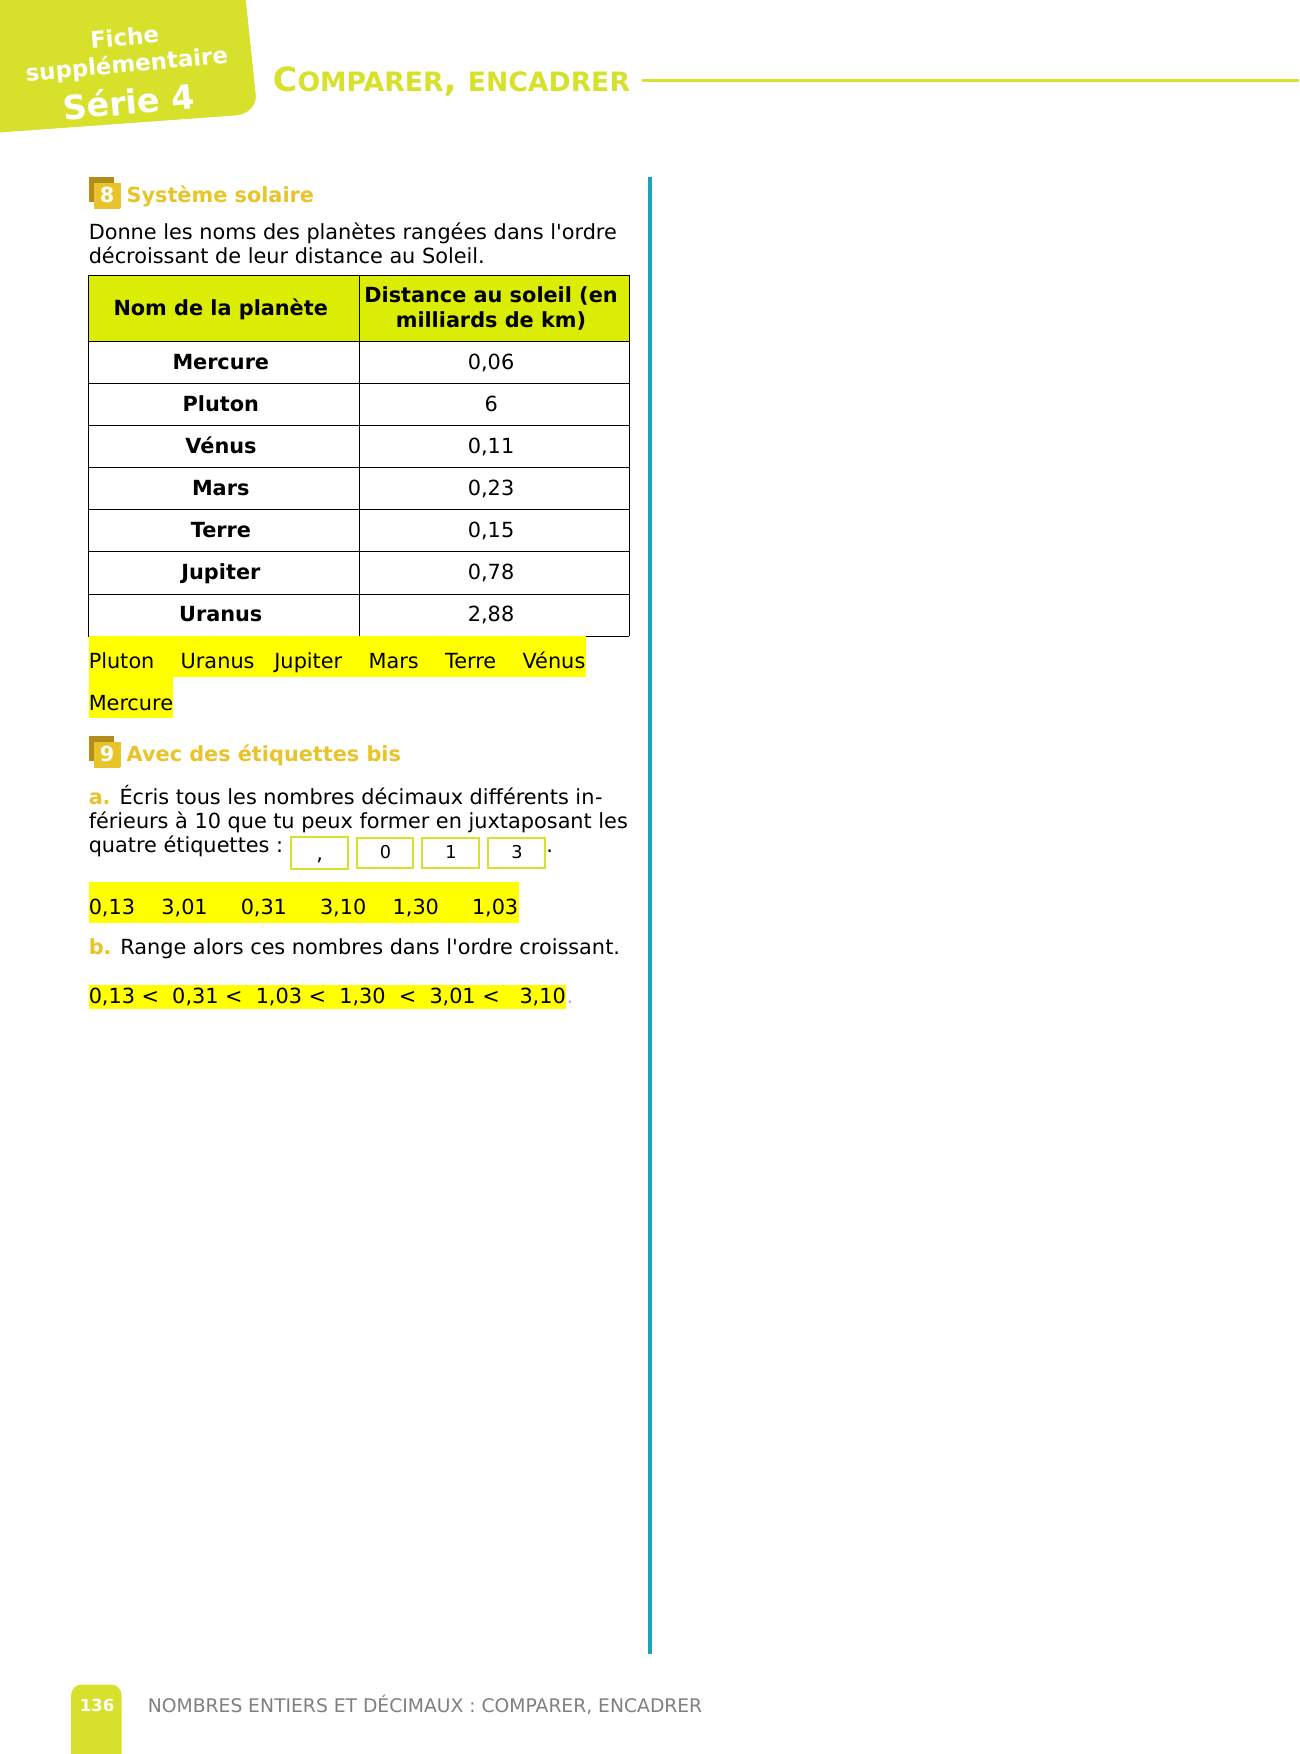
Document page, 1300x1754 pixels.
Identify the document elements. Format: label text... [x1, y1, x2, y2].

table_cell 0,23 [360, 468, 629, 509]
table_cell 0,15 [360, 510, 629, 551]
table_cell Mercure [89, 342, 359, 383]
table_header Distance au soleil (en milliards de km) [360, 276, 629, 341]
table_cell 6 [360, 384, 629, 425]
text Pluton Uranus Jupiter Mars Terre Vénus Mercure [173, 637, 629, 718]
text 0,13 3,01 0,31 3,10 1,30 1,03 [519, 882, 629, 923]
list 1 [423, 842, 478, 862]
subtitle Système solaire [114, 177, 629, 208]
list 3 [489, 842, 544, 862]
subtitle Donne les noms des planètes ran­gées dans l'ordre décroissant de leur distance au Soleil. [88, 220, 623, 269]
list 0 [358, 842, 412, 862]
table_cell 0,06 [360, 342, 629, 383]
list , [292, 841, 347, 865]
table_cell Mars [89, 468, 359, 509]
list Range alors ces nombres dans l'ordre croissant. [88, 935, 629, 959]
table_cell 0,11 [360, 426, 629, 467]
table_header Nom de la planète [89, 276, 359, 341]
table_cell Pluton [89, 384, 359, 425]
table_cell Terre [89, 510, 359, 551]
list Écris tous les nombres décimaux différents in­férieurs à 10 que tu peux former en juxtaposant les quatre étiquettes : . [88, 785, 629, 870]
subtitle Avec des étiquettes bis [114, 736, 629, 767]
table_cell Jupiter [89, 552, 359, 593]
table_cell 2,88 [360, 595, 629, 636]
table_cell 0,78 [360, 552, 629, 593]
table_cell Uranus [89, 595, 359, 636]
table_cell Vénus [89, 426, 359, 467]
list 0,13 < 0,31 < 1,03 < 1,30 < 3,01 < 3,10. [88, 971, 629, 1012]
